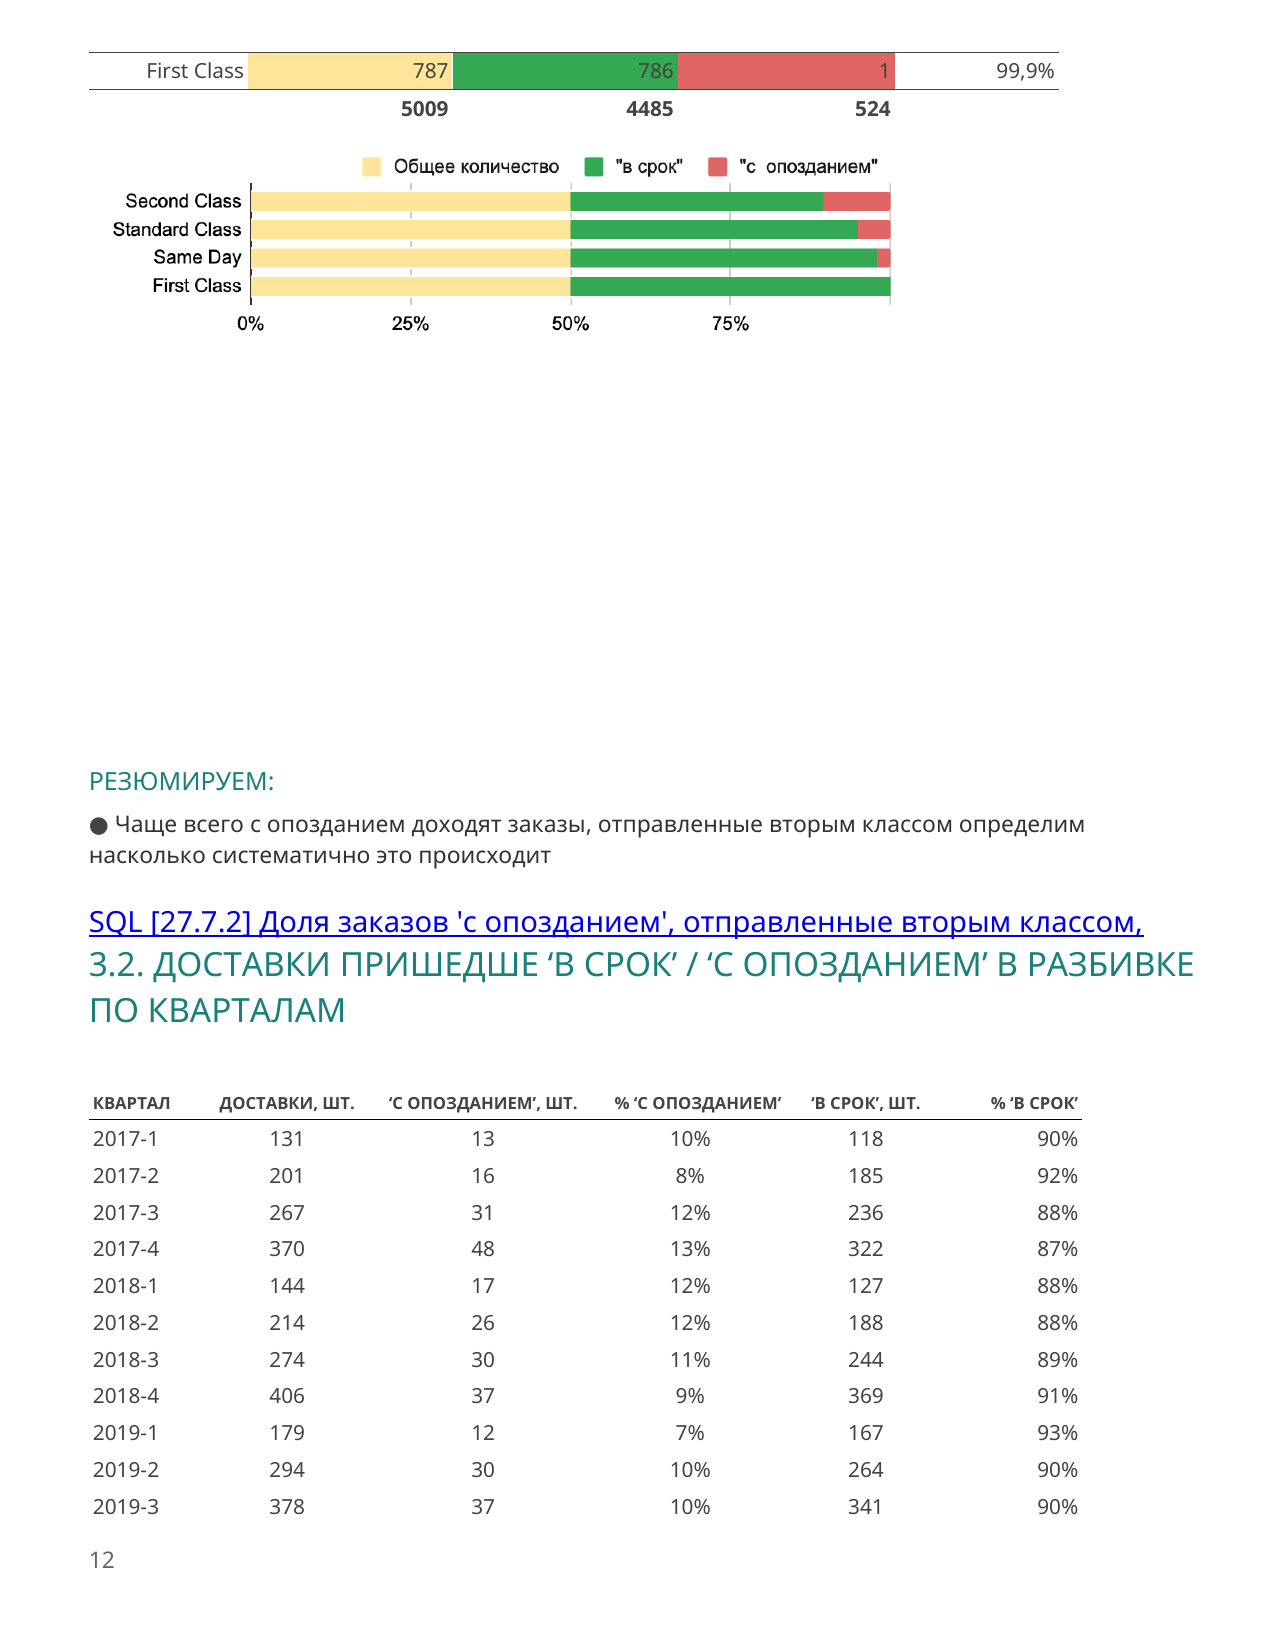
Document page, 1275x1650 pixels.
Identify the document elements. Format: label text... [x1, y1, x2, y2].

table_cell 11% [595, 1341, 785, 1377]
picture [88, 147, 900, 343]
table_cell 30 [371, 1451, 595, 1488]
table_cell 87% [946, 1230, 1082, 1267]
table_cell 92% [946, 1157, 1082, 1194]
table_header ‘В СРОК’, ШТ. [785, 1061, 946, 1118]
table_cell 118 [785, 1120, 946, 1157]
table_cell 2018-2 [89, 1304, 202, 1341]
table_cell 10% [595, 1451, 785, 1488]
table_cell 13% [595, 1230, 785, 1267]
table_cell 37 [371, 1378, 595, 1414]
table_cell 2017-3 [89, 1194, 202, 1230]
table_cell 2018-1 [89, 1267, 202, 1304]
table_cell 185 [785, 1157, 946, 1194]
table_cell 1 [678, 53, 895, 89]
table_cell 406 [203, 1378, 371, 1414]
table_cell 30 [371, 1341, 595, 1377]
table_cell 48 [371, 1230, 595, 1267]
table_cell 369 [785, 1378, 946, 1414]
table_cell 9% [595, 1378, 785, 1414]
table_cell 17 [371, 1267, 595, 1304]
table_cell 322 [785, 1230, 946, 1267]
table_header % ‘В СРОК’ [946, 1061, 1082, 1118]
table_cell 12% [595, 1304, 785, 1341]
table_cell 16 [371, 1157, 595, 1194]
table_cell 91% [946, 1378, 1082, 1414]
table_cell 274 [203, 1341, 371, 1377]
table_cell 88% [946, 1194, 1082, 1230]
table_cell 144 [203, 1267, 371, 1304]
table_cell 5009 [248, 90, 452, 127]
table_cell 99,9% [895, 53, 1059, 89]
table_cell 524 [678, 90, 895, 127]
table_cell First Class [89, 53, 248, 89]
table_cell 10% [595, 1120, 785, 1157]
table_cell 341 [785, 1488, 946, 1524]
text ● Чаще всего с опозданием доходят заказы, отправленные вторым классом определим насколько систематично это происходит [88, 808, 1196, 870]
subtitle 3.2. ДОСТАВКИ ПРИШЕДШЕ ‘В СРОК’ / ‘С ОПОЗДАНИЕМ’ В РАЗБИВКЕ ПО КВАРТАЛАМ [88, 941, 1196, 1032]
table_cell 12% [595, 1194, 785, 1230]
table_cell 90% [946, 1451, 1082, 1488]
table_cell 2019-2 [89, 1451, 202, 1488]
table_cell 179 [203, 1414, 371, 1451]
table_cell 12 [371, 1414, 595, 1451]
subtitle SQL [27.7.2] Доля заказов 'с опозданием', отправленные вторым классом, [88, 901, 1196, 941]
table_cell 378 [203, 1488, 371, 1524]
table_cell 2019-1 [89, 1414, 202, 1451]
table_cell 188 [785, 1304, 946, 1341]
table_header % ‘С ОПОЗДАНИЕМ’ [595, 1061, 785, 1118]
table_cell 88% [946, 1304, 1082, 1341]
table_cell 167 [785, 1414, 946, 1451]
table_cell 2017-1 [89, 1120, 202, 1157]
table_cell 294 [203, 1451, 371, 1488]
table_cell 2018-3 [89, 1341, 202, 1377]
table_cell 7% [595, 1414, 785, 1451]
table_cell 89% [946, 1341, 1082, 1377]
table_cell 37 [371, 1488, 595, 1524]
table_cell 90% [946, 1488, 1082, 1524]
table_cell 214 [203, 1304, 371, 1341]
table_cell 88% [946, 1267, 1082, 1304]
table_cell 31 [371, 1194, 595, 1230]
table_cell 2019-3 [89, 1488, 202, 1524]
table_cell 244 [785, 1341, 946, 1377]
table_cell 8% [595, 1157, 785, 1194]
table_cell 93% [946, 1414, 1082, 1451]
table_cell 26 [371, 1304, 595, 1341]
table_cell [89, 90, 248, 127]
table_cell 2017-4 [89, 1230, 202, 1267]
table_cell 370 [203, 1230, 371, 1267]
table_cell 787 [248, 53, 452, 89]
table_cell 13 [371, 1120, 595, 1157]
table_cell 264 [785, 1451, 946, 1488]
table_cell 236 [785, 1194, 946, 1230]
table_cell 267 [203, 1194, 371, 1230]
table_cell 127 [785, 1267, 946, 1304]
table_cell [895, 90, 1059, 127]
table_cell 10% [595, 1488, 785, 1524]
table_header ‘С ОПОЗДАНИЕМ’, ШТ. [371, 1061, 595, 1118]
text РЕЗЮМИРУЕМ: [88, 763, 1196, 797]
table_cell 201 [203, 1157, 371, 1194]
table_header ДОСТАВКИ, ШТ. [203, 1061, 371, 1118]
table_cell 786 [453, 53, 678, 89]
table_cell 12% [595, 1267, 785, 1304]
table_cell 2017-2 [89, 1157, 202, 1194]
table_cell 4485 [453, 90, 678, 127]
table_cell 131 [203, 1120, 371, 1157]
table_header КВАРТАЛ [89, 1061, 202, 1118]
table_cell 90% [946, 1120, 1082, 1157]
table_cell 2018-4 [89, 1378, 202, 1414]
